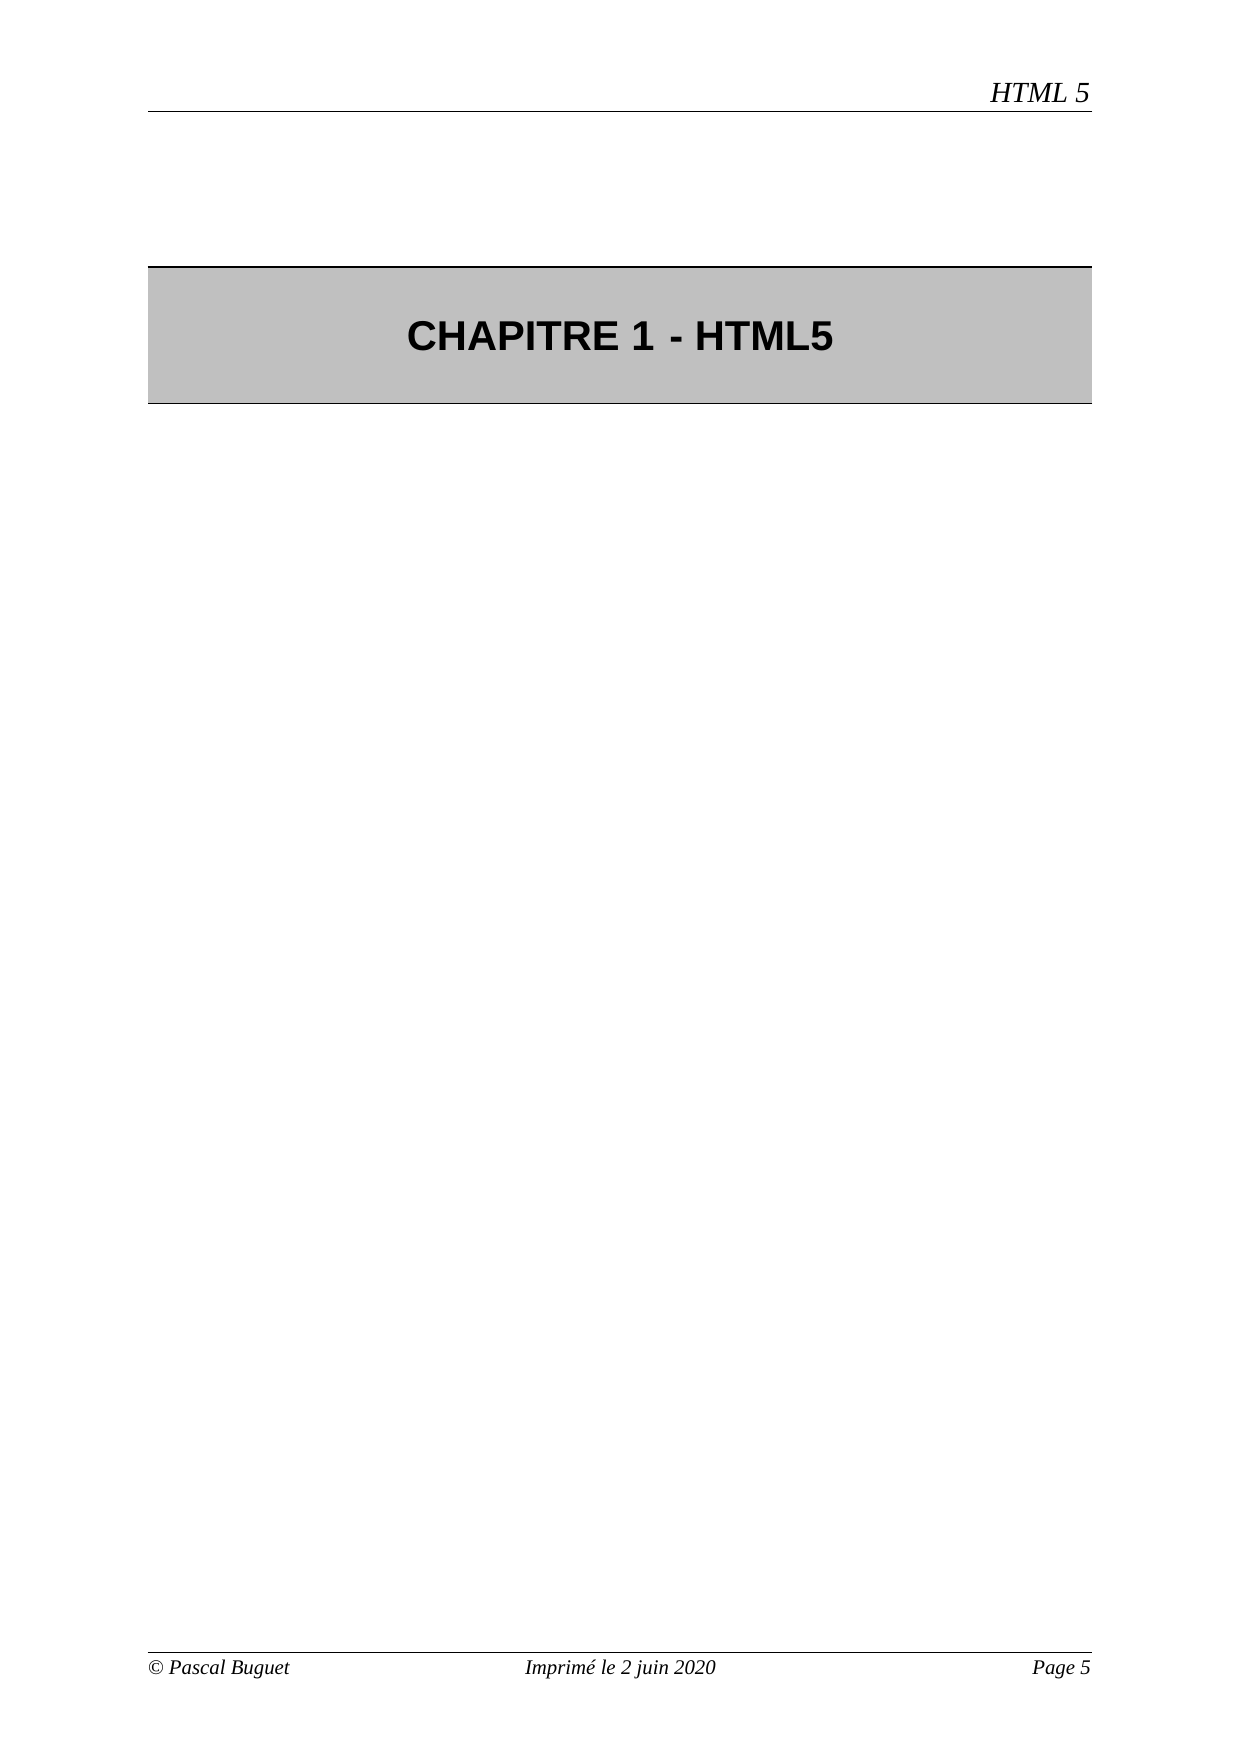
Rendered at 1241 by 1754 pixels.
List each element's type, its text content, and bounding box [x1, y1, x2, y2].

subtitle - HTML5 [148, 268, 1092, 403]
